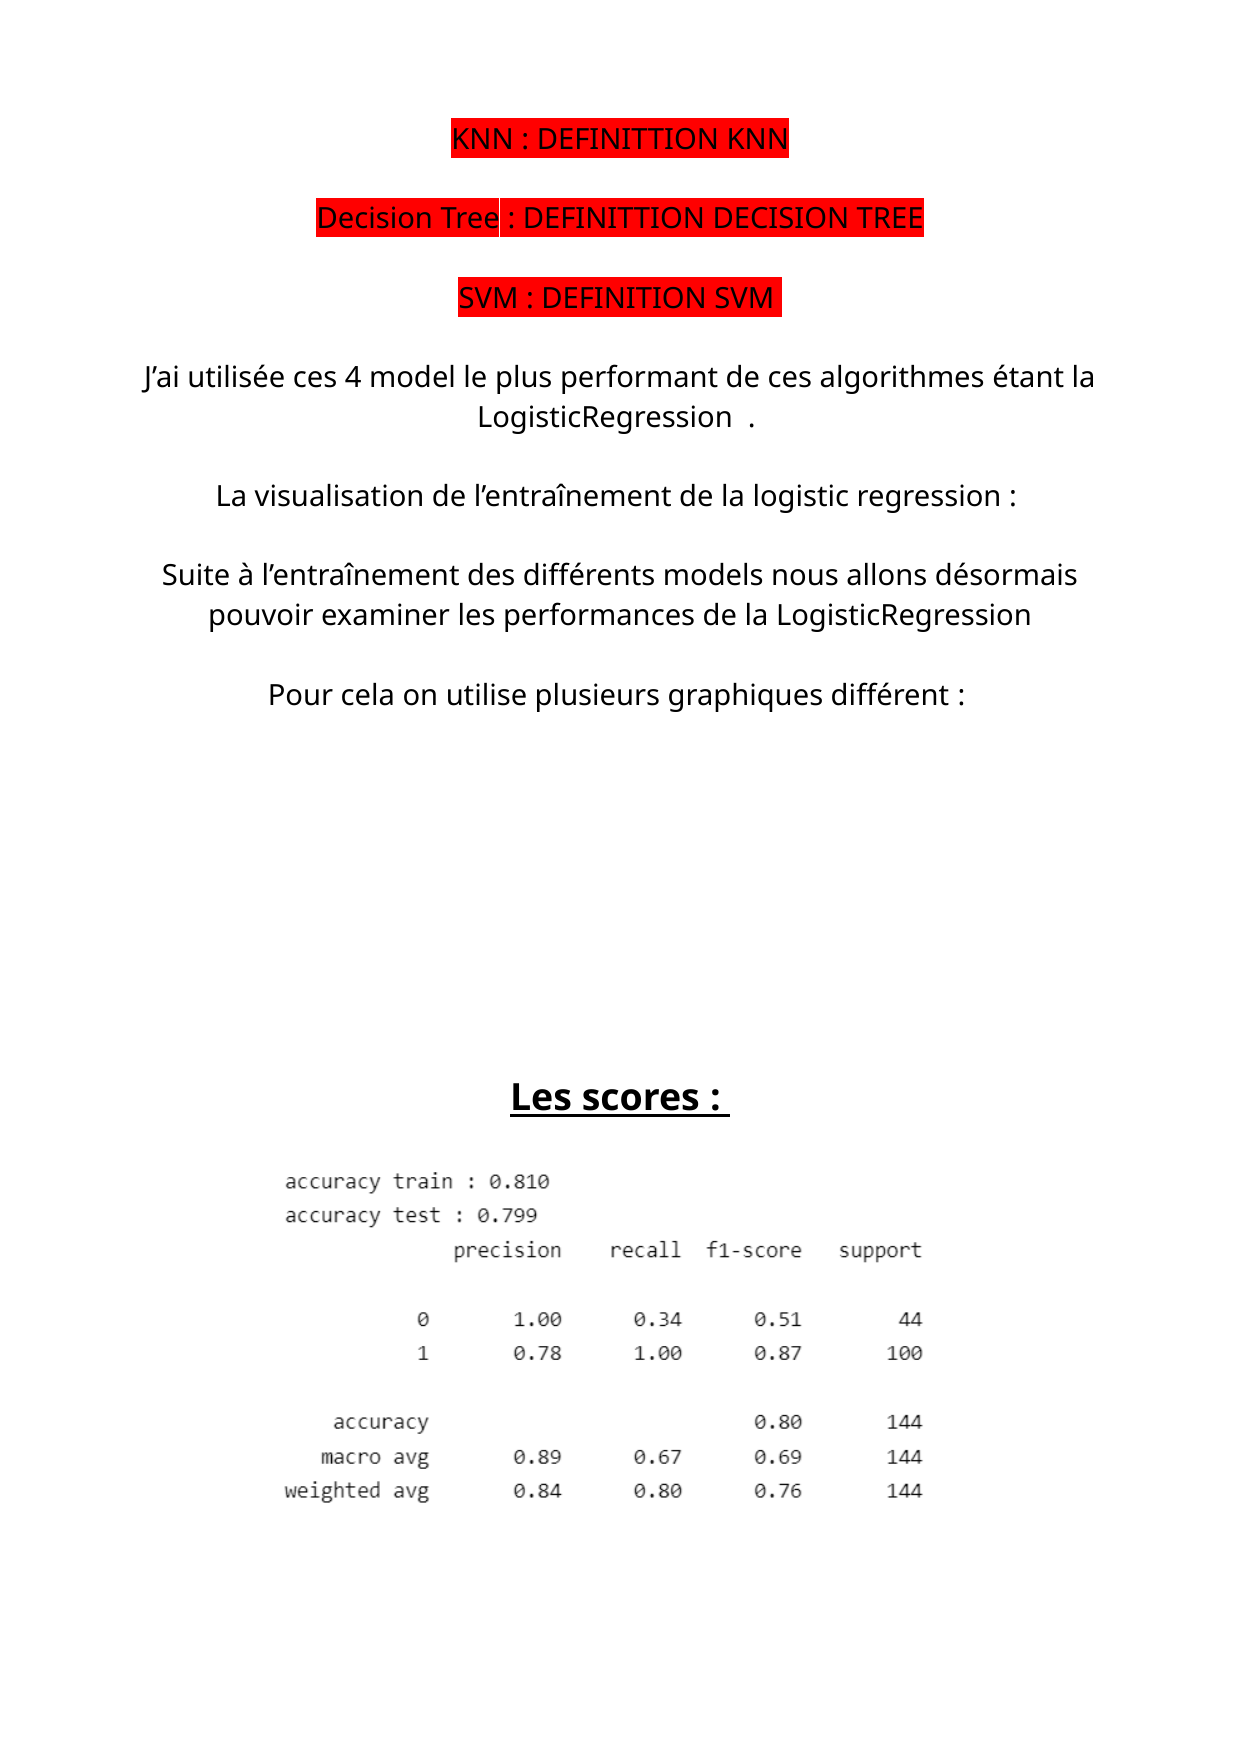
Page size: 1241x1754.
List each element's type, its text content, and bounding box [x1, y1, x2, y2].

text Decision Tree : DEFINITTION DECISION TREE [118, 197, 1122, 237]
text SVM : DEFINITION SVM [118, 277, 1122, 317]
text La visualisation de l’entraînement de la logistic regression : [118, 475, 1122, 515]
text Les scores : [118, 1071, 1122, 1122]
text Suite à l’entraînement des différents models nous allons désormais pouvoir examiner les performances de la LogisticRegression [118, 555, 1122, 634]
text J’ai utilisée ces 4 model le plus performant de ces algorithmes étant la LogisticRegression . [118, 356, 1122, 436]
text KNN : DEFINITTION KNN [118, 118, 1122, 158]
text Pour cela on utilise plusieurs graphiques différent : [118, 674, 1122, 713]
picture [231, 1161, 1009, 1544]
